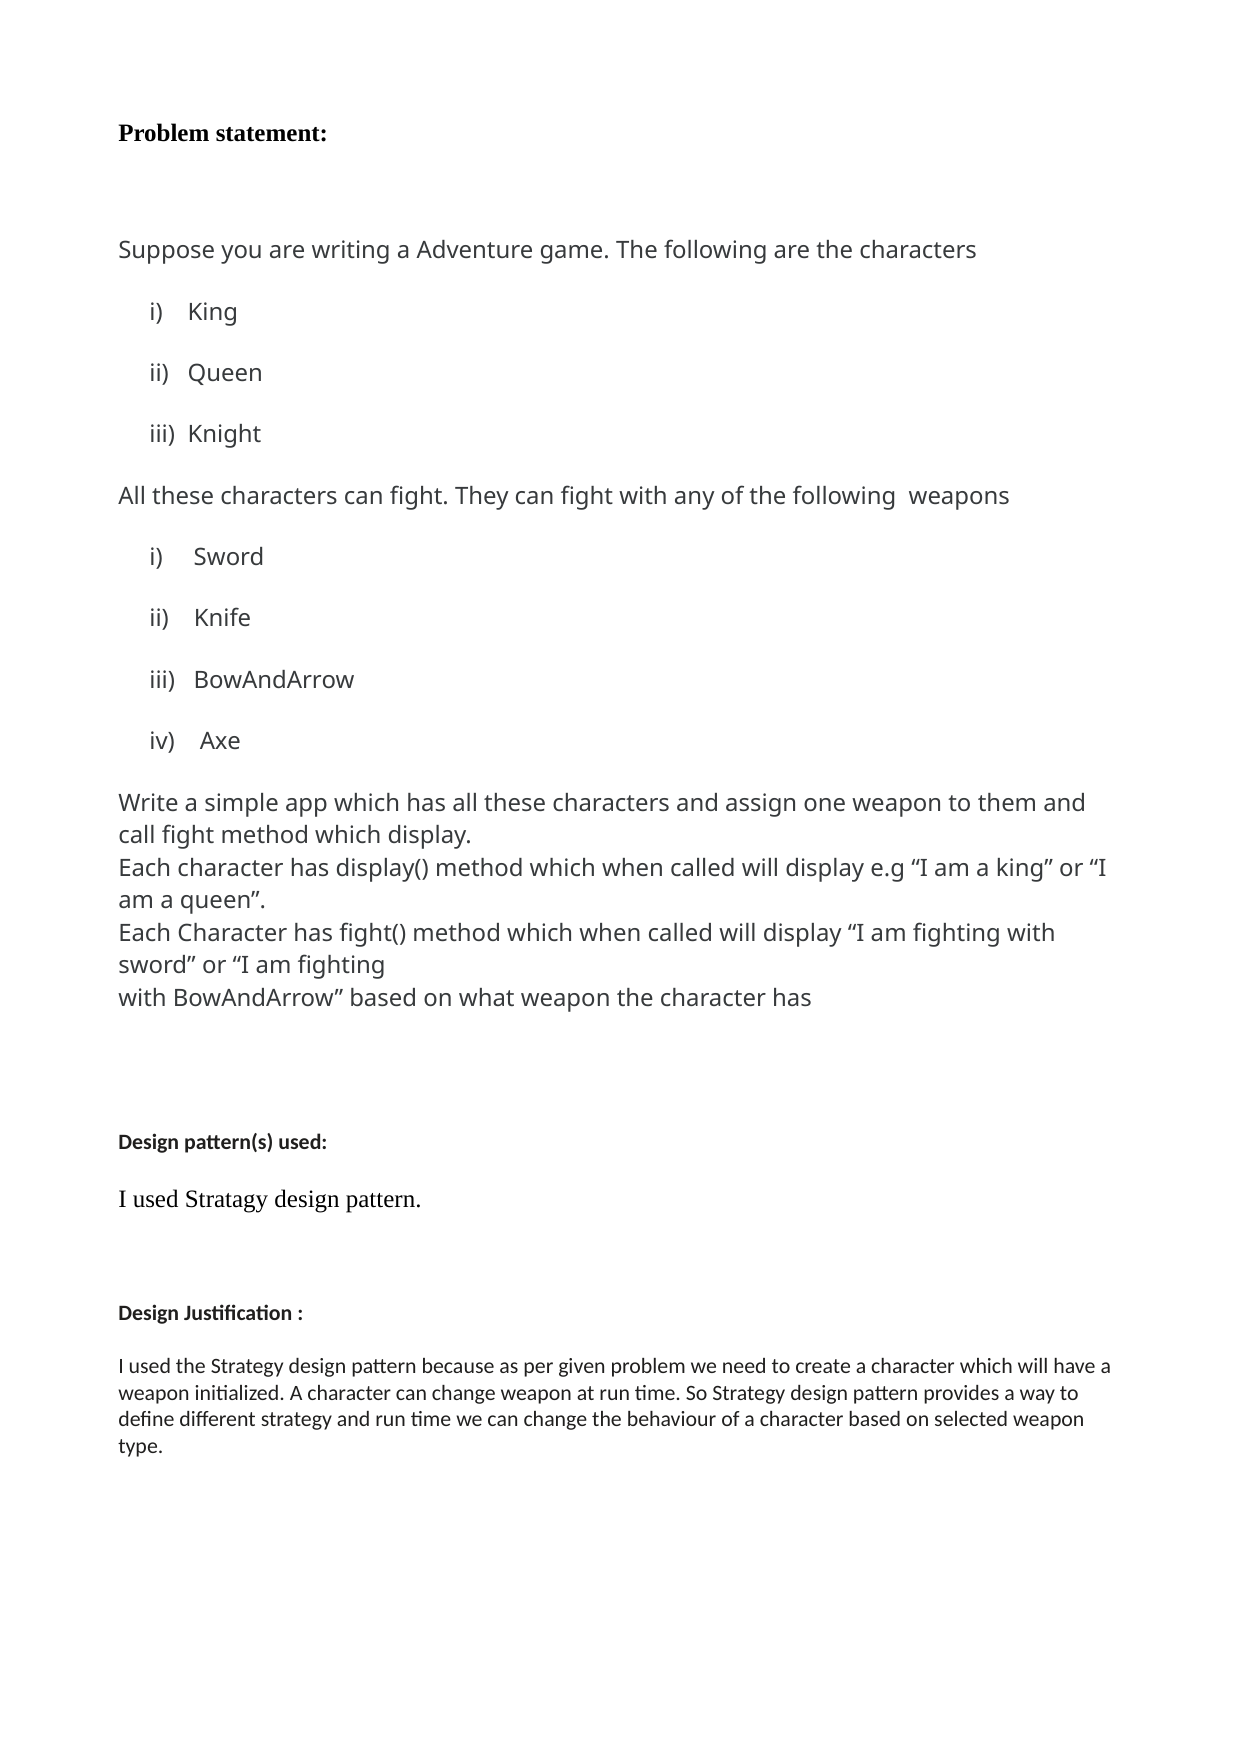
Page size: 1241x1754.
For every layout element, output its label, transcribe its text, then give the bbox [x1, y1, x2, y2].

text ii) Knife [118, 601, 1122, 634]
text Design pattern(s) used: I used Stratagy design pattern. [118, 1100, 1122, 1213]
text iv) Axe [118, 724, 1122, 757]
text Design Justification : [118, 1241, 1122, 1326]
text All these characters can fight. They can fight with any of the following weapons [118, 478, 1122, 511]
text Suppose you are writing a Adventure game. The following are the characters [118, 176, 1122, 266]
text Problem statement: [118, 118, 1122, 147]
text Write a simple app which has all these characters and assign one weapon to them and call fight method which display. [118, 785, 1122, 851]
text I used the Strategy design pattern because as per given problem we need to create a character which will have a weapon initialized. A character can change weapon at run time. So Strategy design pattern provides a way to define different strategy and run time we can change the behaviour of a character based on selected weapon type. [118, 1352, 1122, 1459]
text i) King [118, 294, 1122, 327]
text Each character has display() method which when called will display e.g “I am a king” or “I am a queen”. [118, 851, 1122, 916]
text Each Character has fight() method which when called will display “I am fighting with sword” or “I am fighting [118, 916, 1122, 981]
text iii) BowAndArrow [118, 663, 1122, 695]
text with BowAndArrow” based on what weapon the character has [118, 981, 1122, 1013]
text iii) Knight [118, 417, 1122, 450]
text i) Sword [118, 540, 1122, 572]
text ii) Queen [118, 356, 1122, 388]
